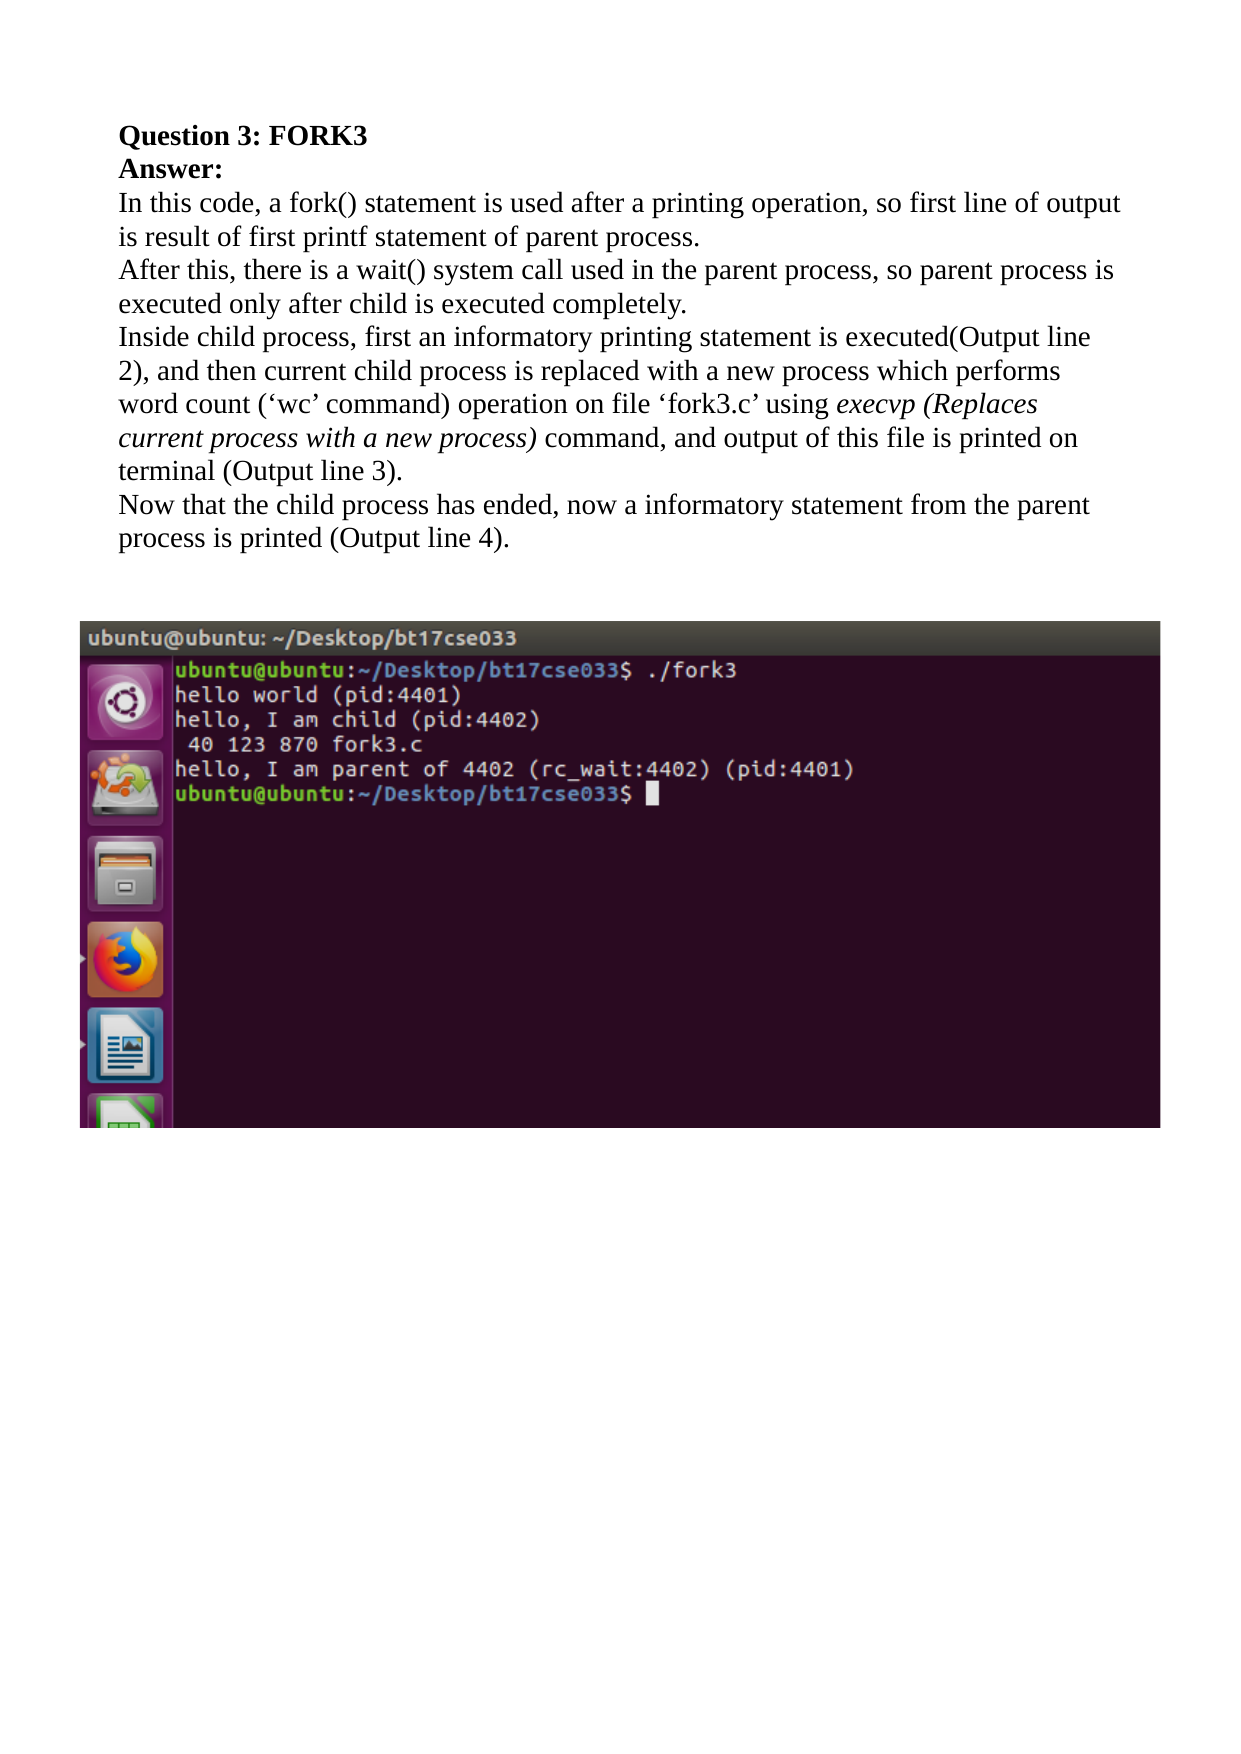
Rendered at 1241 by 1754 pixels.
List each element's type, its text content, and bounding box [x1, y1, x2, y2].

text After this, there is a wait() system call used in the parent process, so parent process is executed only after child is executed completely. [118, 252, 1122, 319]
text Question 3: FORK3 [118, 118, 1122, 152]
text In this code, a fork() statement is used after a printing operation, so first line of output is result of first printf statement of parent process. [118, 185, 1122, 252]
text Answer: [118, 152, 1122, 185]
text Now that the child process has ended, now a informatory statement from the parent process is printed (Output line 4). [118, 487, 1122, 554]
text Inside child process, first an informatory printing statement is executed(Output line 2), and then current child process is replaced with a new process which performs word count (‘wc’ command) operation on file ‘fork3.c’ using execvp (Replaces current process with a new process) command, and output of this file is printed on terminal (Output line 3). [118, 319, 1122, 487]
